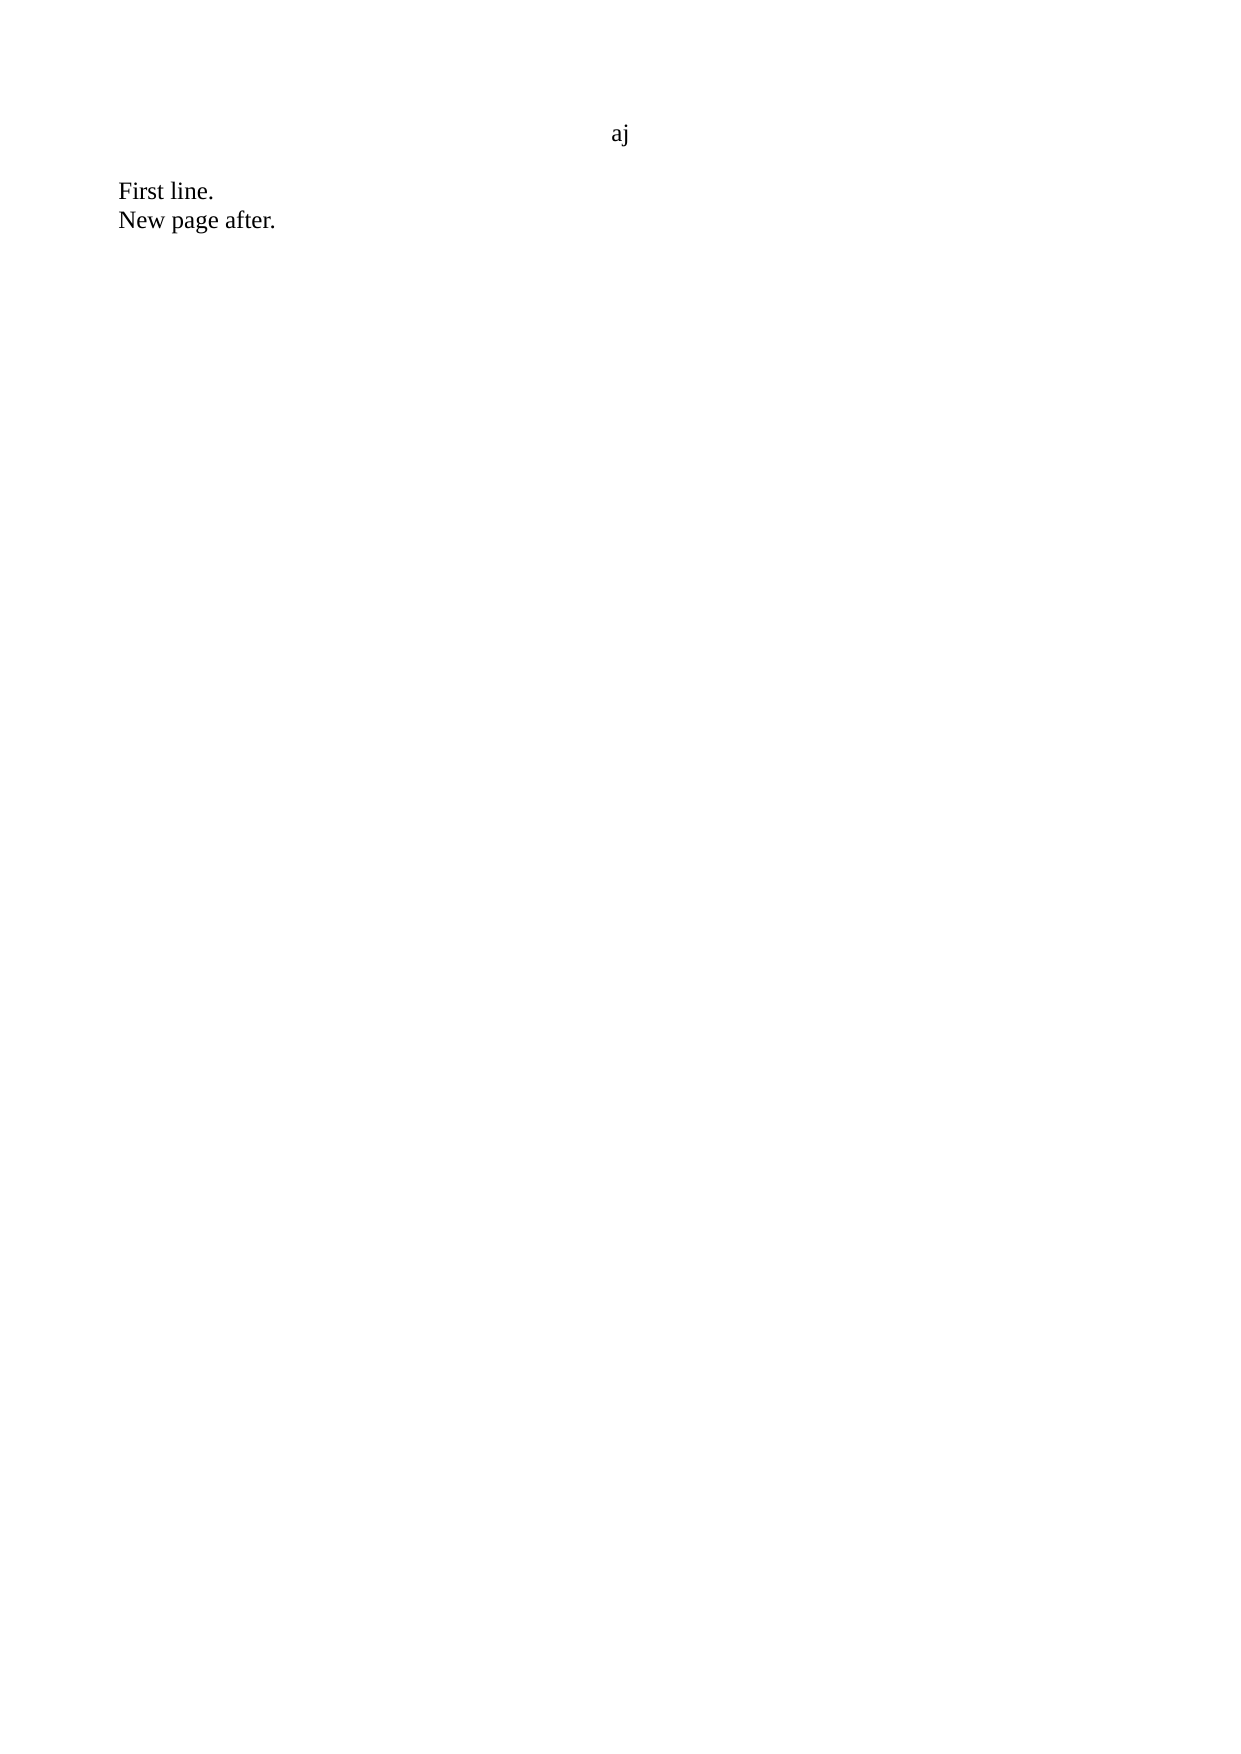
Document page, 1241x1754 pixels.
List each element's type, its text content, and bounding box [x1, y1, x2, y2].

text First line. [118, 176, 1122, 205]
text New page after. [118, 205, 1122, 234]
